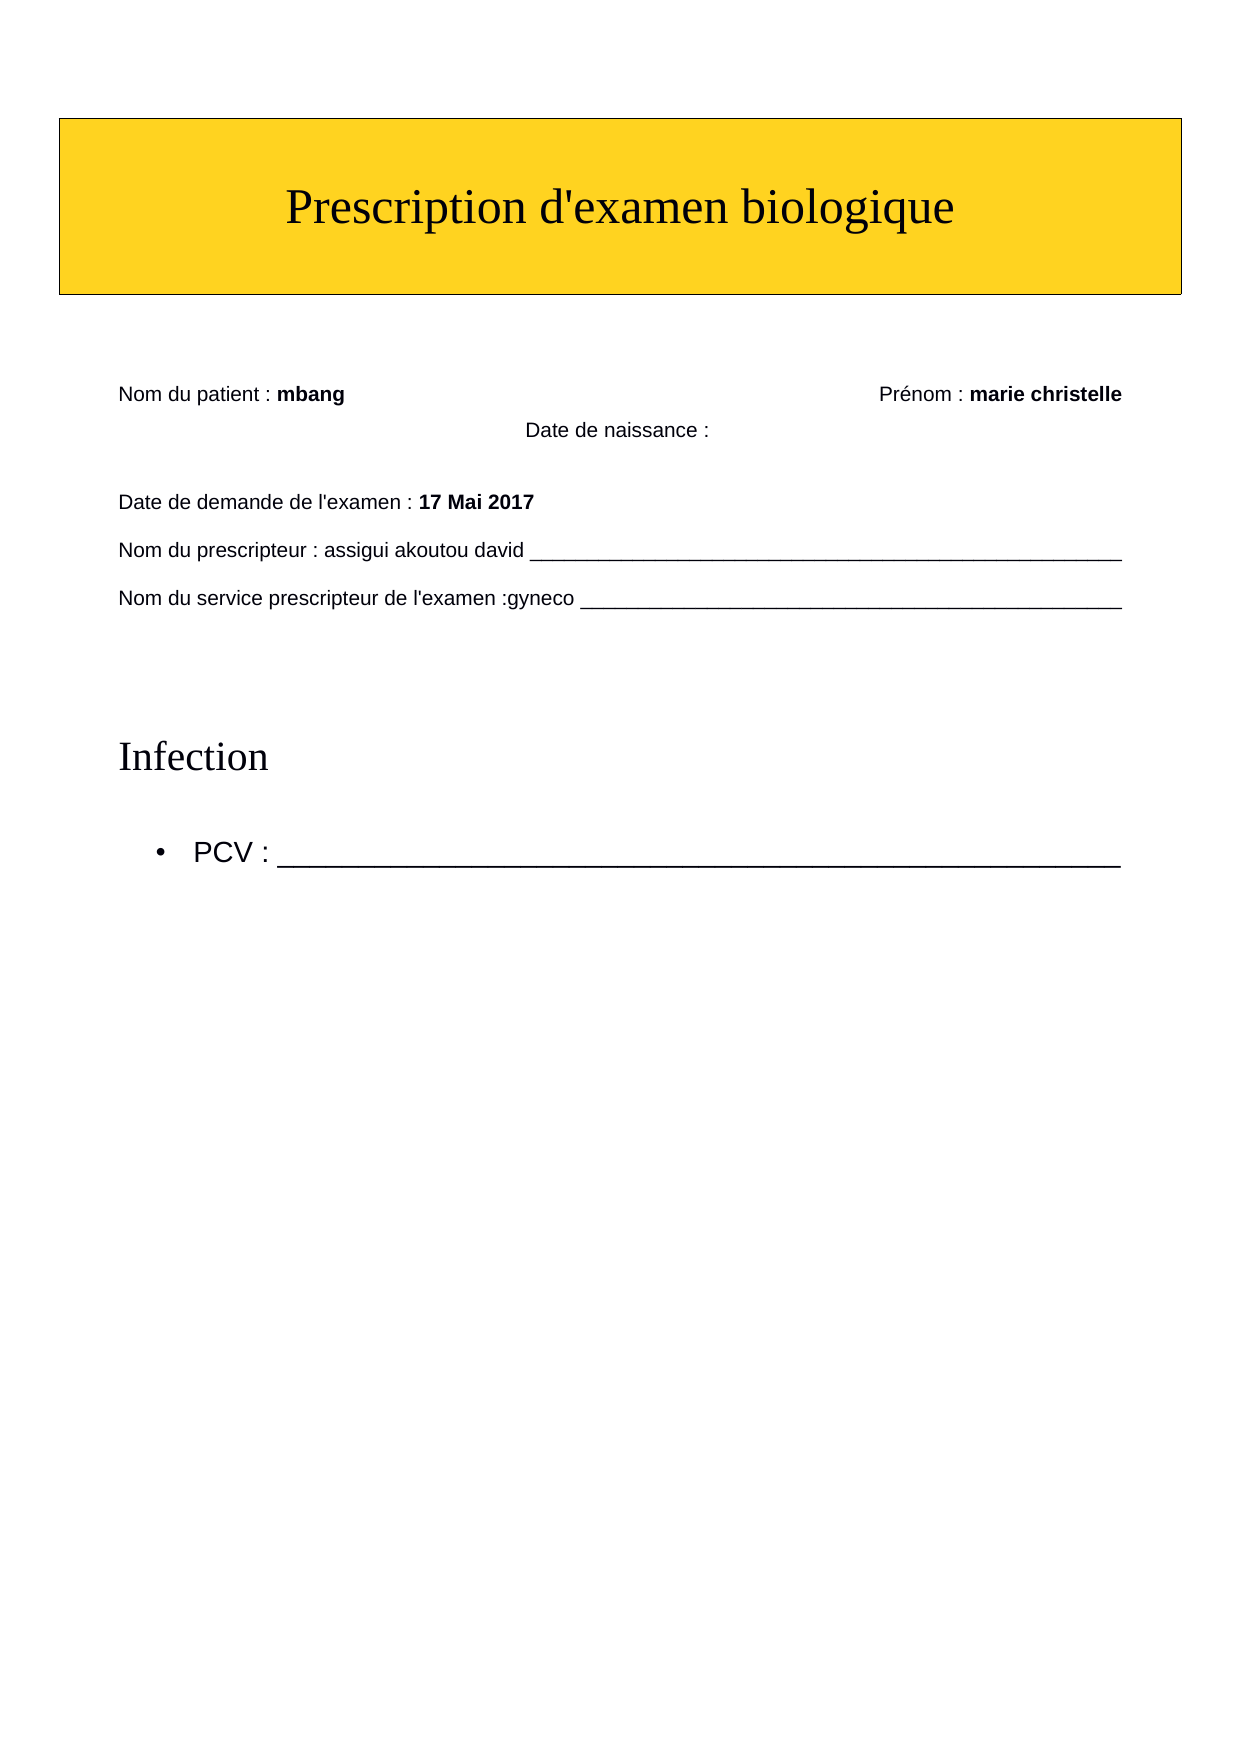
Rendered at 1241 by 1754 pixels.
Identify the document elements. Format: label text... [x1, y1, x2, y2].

subtitle Infection [118, 731, 1122, 779]
text Date de naissance : [118, 418, 1122, 442]
subtitle Prescription d'examen biologique [60, 119, 1181, 294]
text Nom du service prescripteur de l'examen :gyneco [118, 585, 1122, 609]
list PCV : [156, 792, 1122, 880]
text Nom du prescripteur : assigui akoutou david [118, 537, 1122, 561]
text Nom du patient : mbang Prénom : marie christelle [118, 382, 1122, 406]
text Date de demande de l'examen : 17 Mai 2017 [118, 489, 1122, 513]
